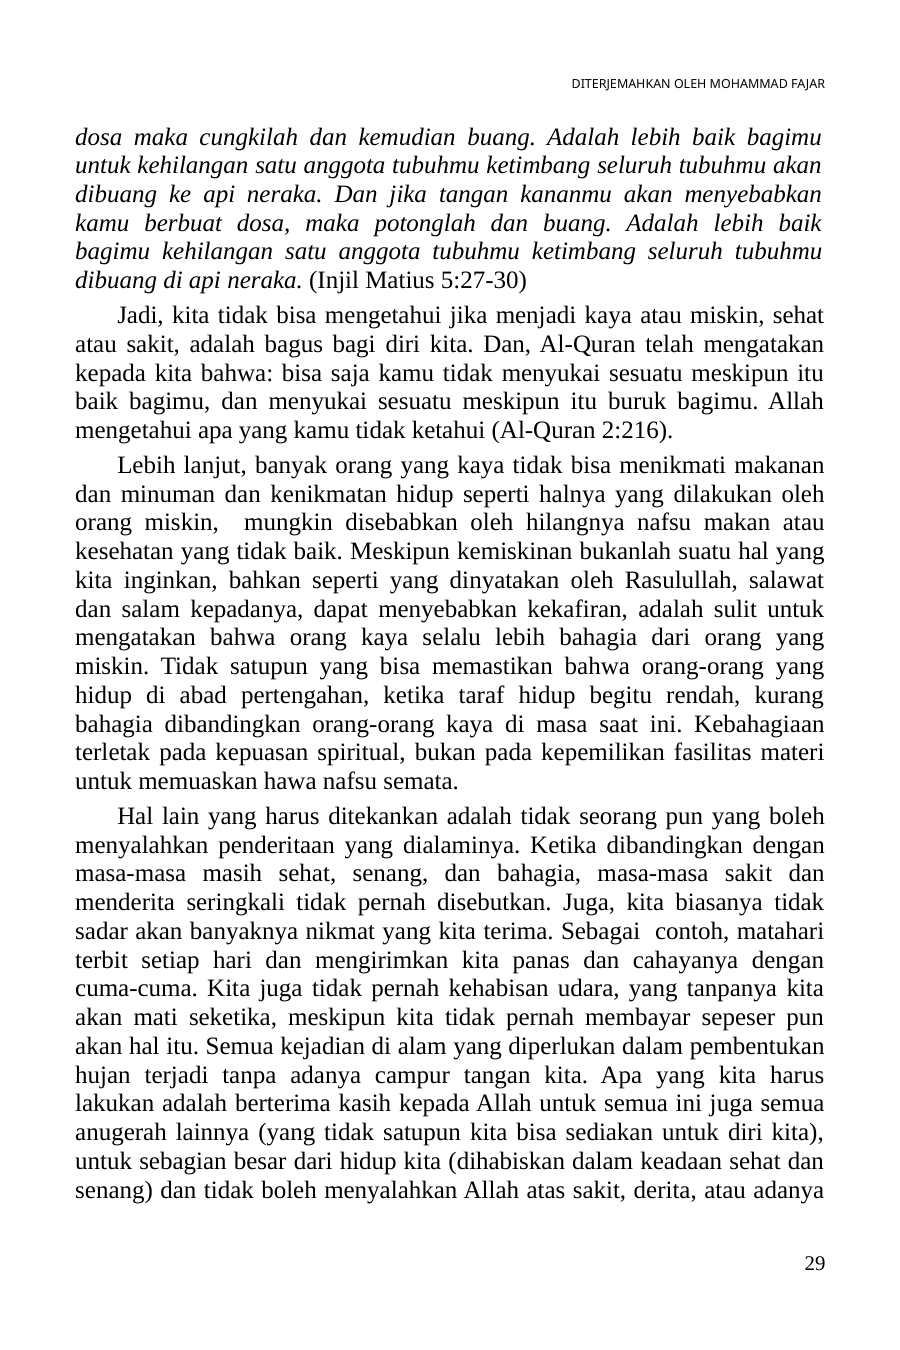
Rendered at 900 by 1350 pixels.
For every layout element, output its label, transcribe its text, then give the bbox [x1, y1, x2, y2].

text Lebih lanjut, banyak orang yang kaya tidak bisa menikmati makanan dan minuman dan kenikmatan hidup seperti halnya yang dilakukan oleh orang miskin, mungkin disebabkan oleh hilangnya nafsu makan atau kesehatan yang tidak baik. Meskipun kemiskinan bukanlah suatu hal yang kita inginkan, bahkan seperti yang dinyatakan oleh Rasulullah, salawat dan salam kepadanya, dapat menyebabkan kekafiran, adalah sulit untuk mengatakan bahwa orang kaya selalu lebih bahagia dari orang yang miskin. Tidak satupun yang bisa memastikan bahwa orang-orang yang hidup di abad pertengahan, ketika taraf hidup begitu rendah, kurang bahagia dibandingkan orang-orang kaya di masa saat ini. Kebahagiaan terletak pada kepuasan spiritual, bukan pada kepemilikan fasilitas materi untuk memuaskan hawa nafsu semata. [75, 450, 825, 795]
text Hal lain yang harus ditekankan adalah tidak seorang pun yang boleh menyalahkan penderitaan yang dialaminya. Ketika dibandingkan dengan masa-masa masih sehat, senang, dan bahagia, masa-masa sakit dan menderita seringkali tidak pernah disebutkan. Juga, kita biasanya tidak sadar akan banyaknya nikmat yang kita terima. Sebagai contoh, matahari terbit setiap hari dan mengirimkan kita panas dan cahayanya dengan cuma-cuma. Kita juga tidak pernah kehabisan udara, yang tanpanya kita akan mati seketika, meskipun kita tidak pernah membayar sepeser pun akan hal itu. Semua kejadian di alam yang diperlukan dalam pembentukan hujan terjadi tanpa adanya campur tangan kita. Apa yang kita harus lakukan adalah berterima kasih kepada Allah untuk semua ini juga semua anugerah lainnya (yang tidak satupun kita bisa sediakan untuk diri kita), untuk sebagian besar dari hidup kita (dihabiskan dalam keadaan sehat dan senang) dan tidak boleh menyalahkan Allah atas sakit, derita, atau adanya [75, 801, 825, 1203]
text Jadi, kita tidak bisa mengetahui jika menjadi kaya atau miskin, sehat atau sakit, adalah bagus bagi diri kita. Dan, Al-Quran telah mengatakan kepada kita bahwa: bisa saja kamu tidak menyukai sesuatu meskipun itu baik bagimu, dan menyukai sesuatu meskipun itu buruk bagimu. Allah mengetahui apa yang kamu tidak ketahui (Al-Quran 2:216). [75, 300, 825, 444]
text dosa maka cungkilah dan kemudian buang. Adalah lebih baik bagimu untuk kehilangan satu anggota tubuhmu ketimbang seluruh tubuhmu akan dibuang ke api neraka. Dan jika tangan kananmu akan menyebabkan kamu berbuat dosa, maka potonglah dan buang. Adalah lebih baik bagimu kehilangan satu anggota tubuhmu ketimbang seluruh tubuhmu dibuang di api neraka. (Injil Matius 5:27-30) [75, 122, 825, 294]
